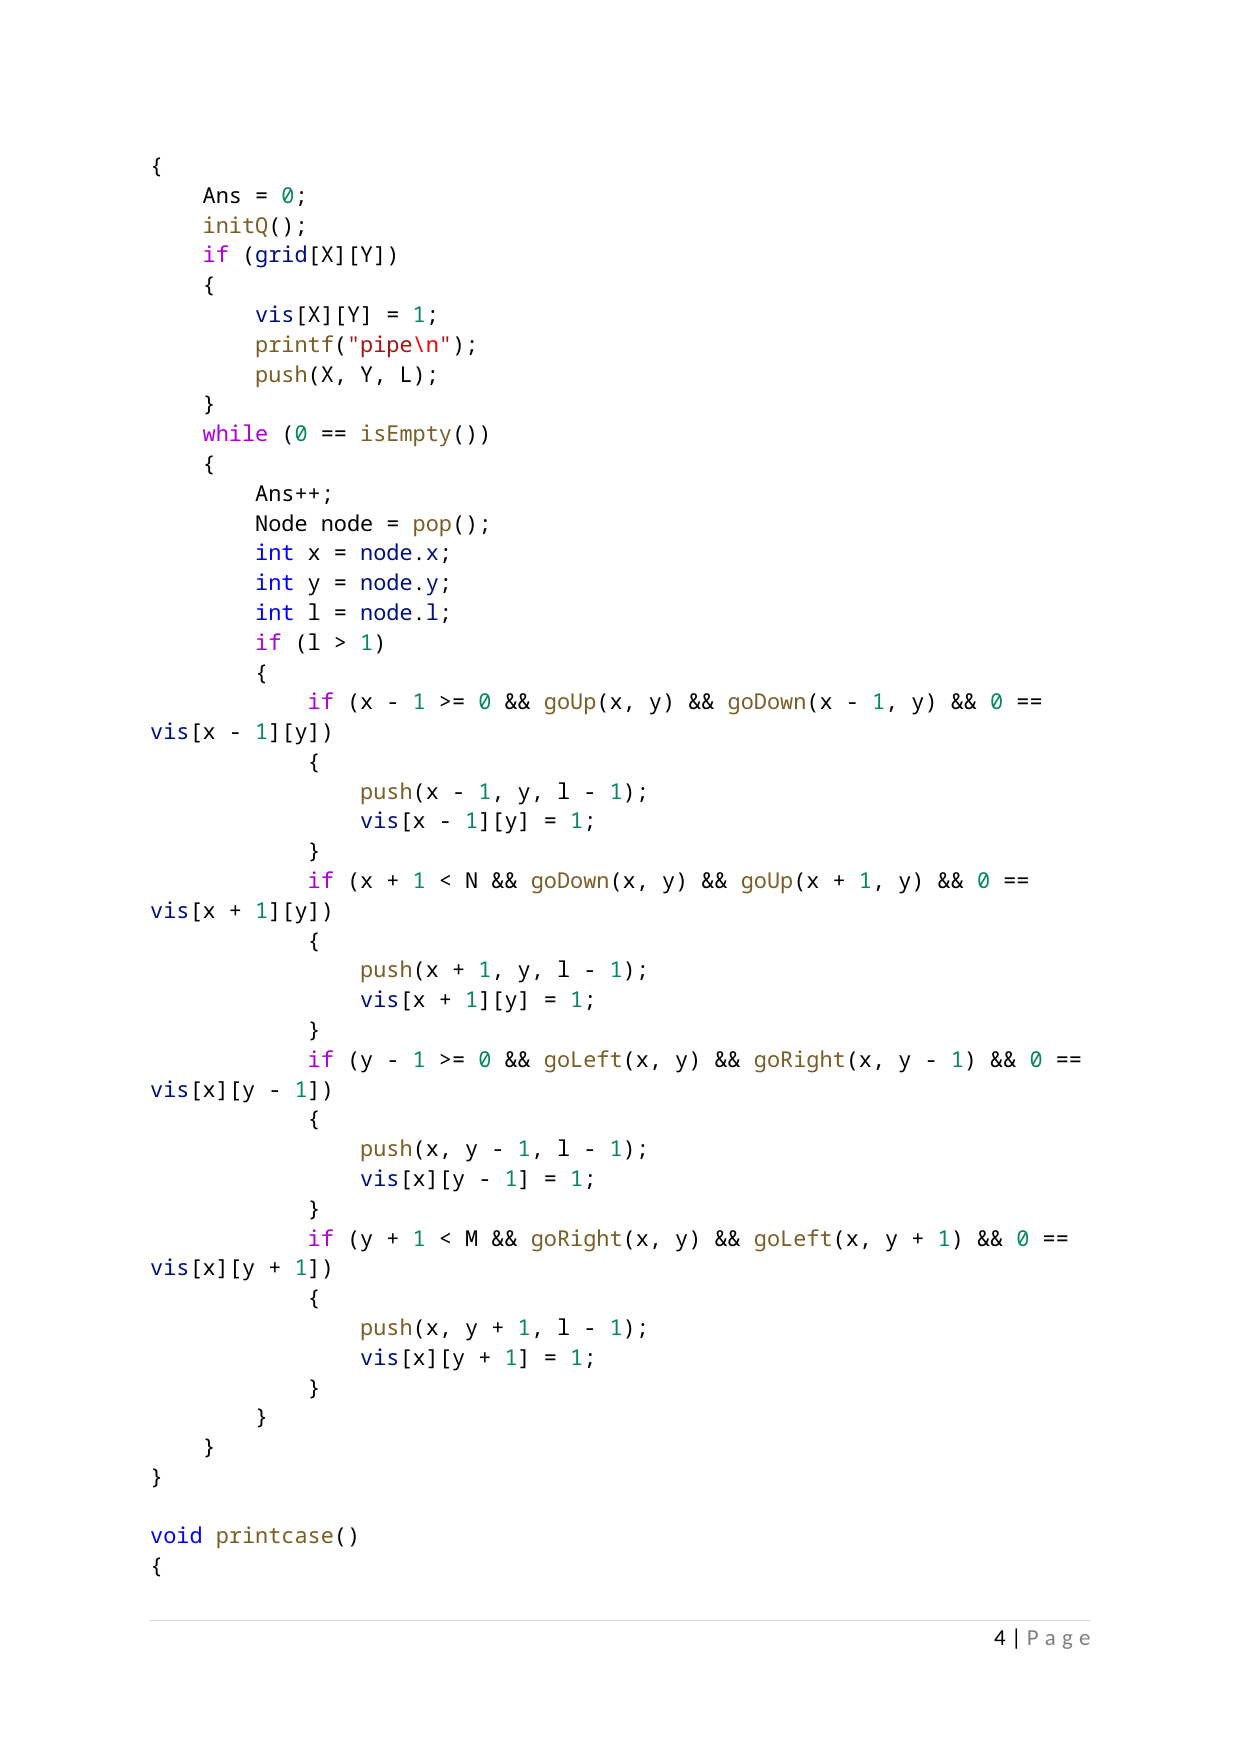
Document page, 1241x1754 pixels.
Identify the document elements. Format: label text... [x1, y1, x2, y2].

text } [150, 1401, 1090, 1431]
text vis[x + 1][y] = 1; [150, 984, 1090, 1014]
text } [150, 388, 1090, 418]
text push(x + 1, y, l - 1); [150, 954, 1090, 984]
text if (x - 1 >= 0 && goUp(x, y) && goDown(x - 1, y) && 0 == vis[x - 1][y]) [150, 686, 1090, 746]
text { [150, 1282, 1090, 1312]
text { [150, 924, 1090, 954]
text } [150, 1371, 1090, 1401]
text if (x + 1 < N && goDown(x, y) && goUp(x + 1, y) && 0 == vis[x + 1][y]) [150, 865, 1090, 924]
text vis[x][y + 1] = 1; [150, 1342, 1090, 1371]
text if (y + 1 < M && goRight(x, y) && goLeft(x, y + 1) && 0 == vis[x][y + 1]) [150, 1222, 1090, 1282]
text } [150, 1014, 1090, 1044]
text push(x - 1, y, l - 1); [150, 776, 1090, 805]
text } [150, 1193, 1090, 1222]
text } [150, 1461, 1090, 1491]
text vis[X][Y] = 1; [150, 299, 1090, 329]
text initQ(); [150, 209, 1090, 239]
text { [150, 656, 1090, 686]
text push(X, Y, L); [150, 358, 1090, 388]
text int l = node.l; [150, 597, 1090, 627]
text Ans++; [150, 478, 1090, 507]
text void printcase() [150, 1520, 1090, 1550]
text while (0 == isEmpty()) [150, 418, 1090, 448]
text int y = node.y; [150, 567, 1090, 597]
text { [150, 1550, 1090, 1580]
text int x = node.x; [150, 537, 1090, 567]
text } [150, 835, 1090, 865]
text vis[x][y - 1] = 1; [150, 1163, 1090, 1193]
text vis[x - 1][y] = 1; [150, 805, 1090, 835]
text if (y - 1 >= 0 && goLeft(x, y) && goRight(x, y - 1) && 0 == vis[x][y - 1]) [150, 1044, 1090, 1103]
text push(x, y - 1, l - 1); [150, 1133, 1090, 1163]
text { [150, 746, 1090, 776]
text { [150, 1103, 1090, 1133]
text { [150, 150, 1090, 180]
text Node node = pop(); [150, 507, 1090, 537]
text push(x, y + 1, l - 1); [150, 1312, 1090, 1342]
text if (l > 1) [150, 627, 1090, 656]
text if (grid[X][Y]) [150, 239, 1090, 269]
text } [150, 1431, 1090, 1461]
text { [150, 269, 1090, 299]
text { [150, 448, 1090, 478]
text printf("pipe\n"); [150, 329, 1090, 358]
text Ans = 0; [150, 180, 1090, 209]
